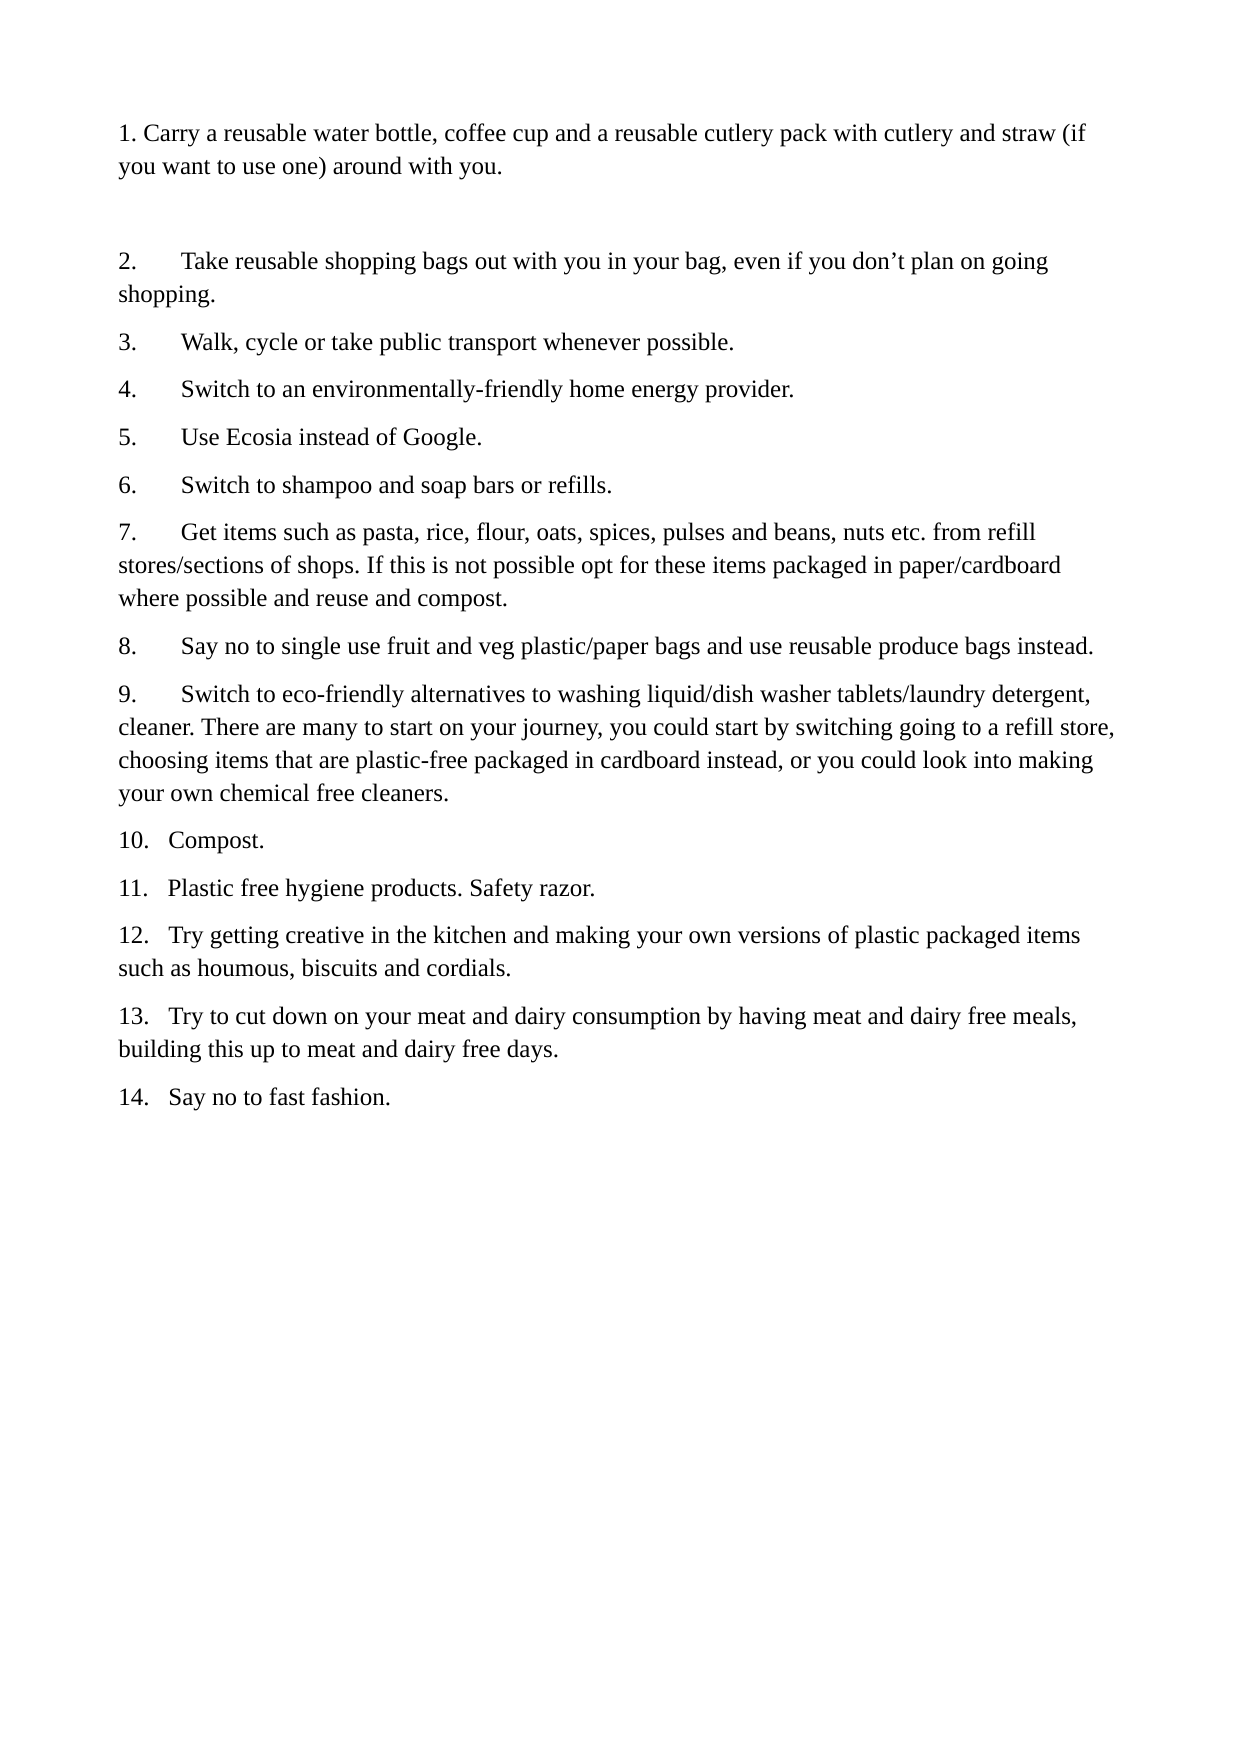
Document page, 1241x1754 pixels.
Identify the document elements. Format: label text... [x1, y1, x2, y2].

text 7. Get items such as pasta, rice, flour, oats, spices, pulses and beans, nuts etc. from refill stores/sections of shops. If this is not possible opt for these items packaged in paper/cardboard where possible and reuse and compost. [118, 517, 1122, 612]
text 6. Switch to shampoo and soap bars or refills. [118, 470, 1122, 498]
text 12. Try getting creative in the kitchen and making your own versions of plastic packaged items such as houmous, biscuits and cordials. [118, 921, 1122, 982]
text 1. Carry a reusable water bottle, coffee cup and a reusable cutlery pack with cutlery and straw (if you want to use one) around with you. [118, 118, 1122, 180]
text 4. Switch to an environmentally-friendly home energy provider. [118, 374, 1122, 403]
text 3. Walk, cycle or take public transport whenever possible. [118, 327, 1122, 356]
text 14. Say no to fast fashion. [118, 1082, 1122, 1111]
text 5. Use Ecosia instead of Google. [118, 422, 1122, 451]
text 13. Try to cut down on your meat and dairy consumption by having meat and dairy free meals, building this up to meat and dairy free days. [118, 1001, 1122, 1063]
text 11. Plastic free hygiene products. Safety razor. [118, 873, 1122, 902]
text 8. Say no to single use fruit and veg plastic/paper bags and use reusable produce bags instead. [118, 631, 1122, 660]
text 9. Switch to eco-friendly alternatives to washing liquid/dish washer tablets/laundry detergent, cleaner. There are many to start on your journey, you could start by switching going to a refill store, choosing items that are plastic-free packaged in cardboard instead, or you could look into making your own chemical free cleaners. [118, 679, 1122, 806]
text 2. Take reusable shopping bags out with you in your bag, even if you don’t plan on going shopping. [118, 246, 1122, 308]
text 10. Compost. [118, 825, 1122, 854]
